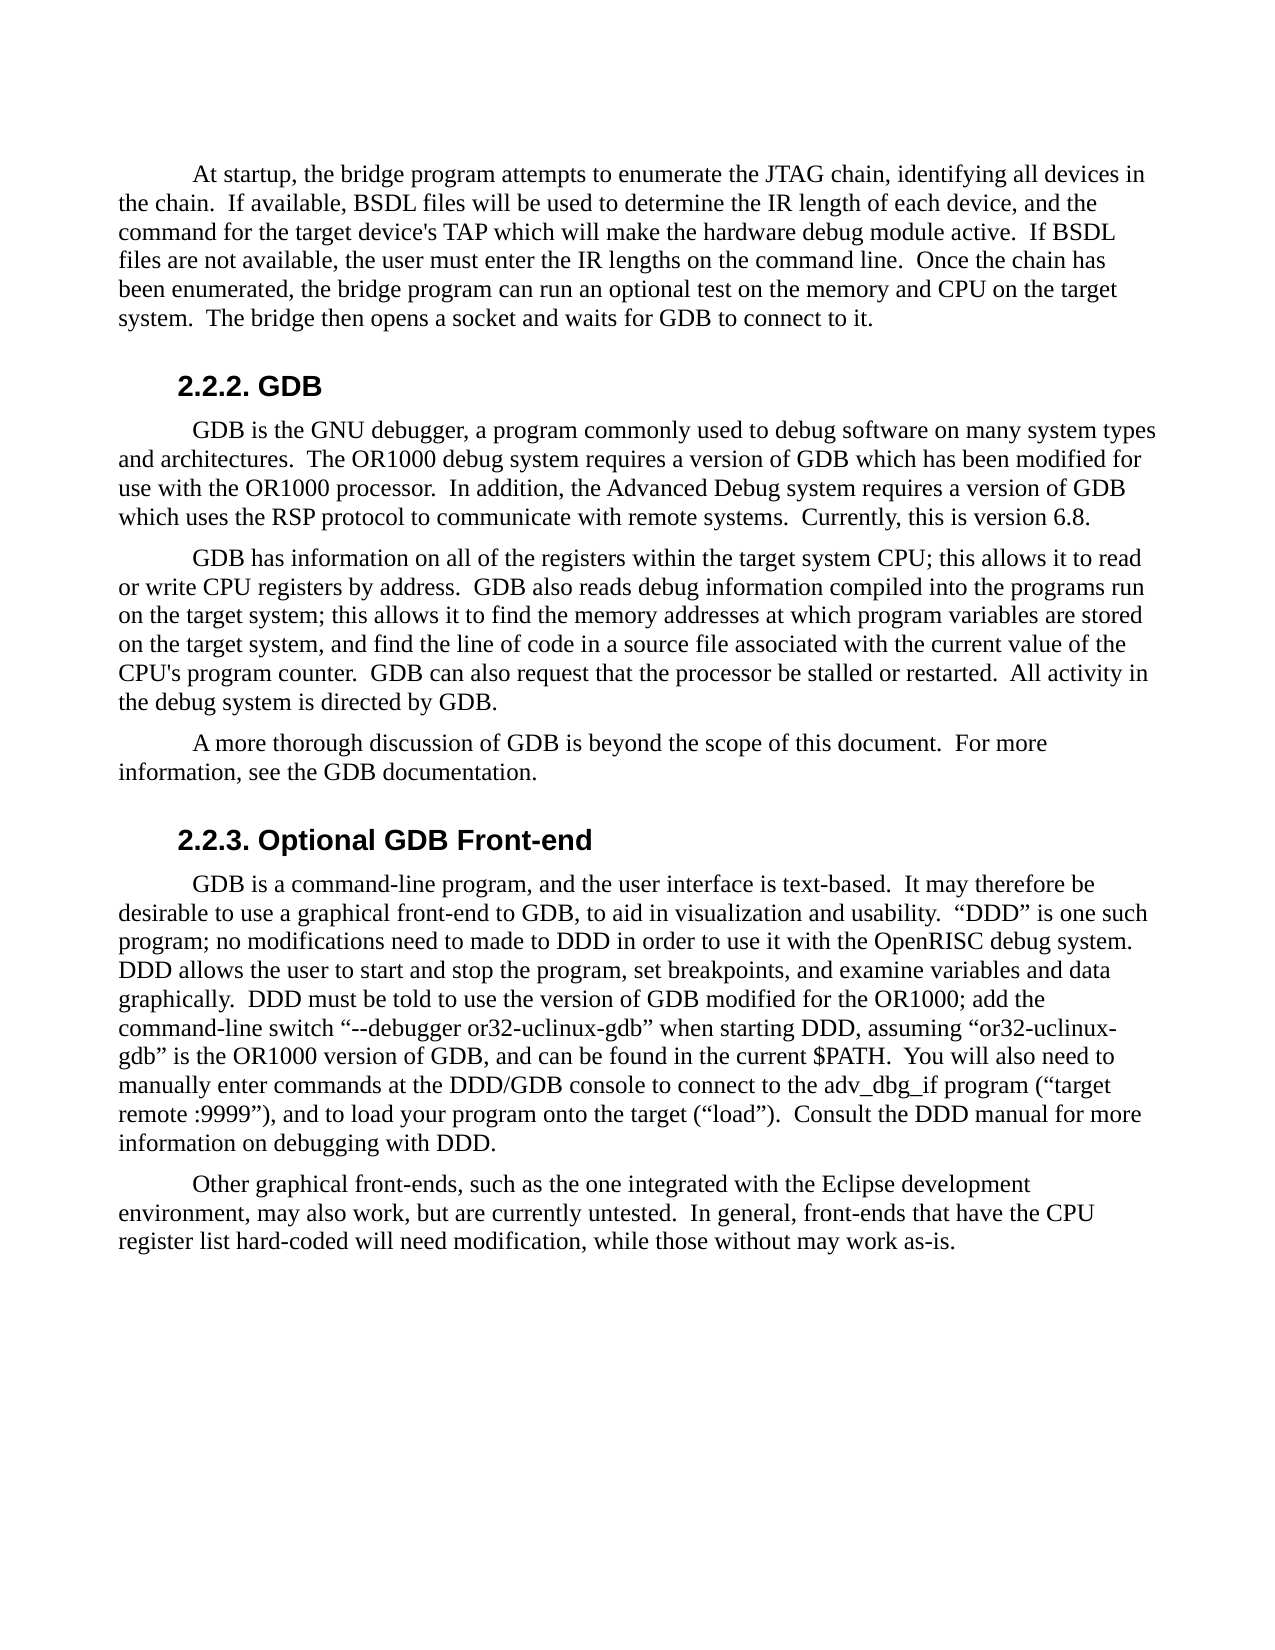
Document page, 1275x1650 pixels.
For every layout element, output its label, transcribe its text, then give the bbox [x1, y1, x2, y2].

text GDB has information on all of the registers within the target system CPU; this allows it to read or write CPU registers by address. GDB also reads debug information compiled into the programs run on the target system; this allows it to find the memory addresses at which program variables are stored on the target system, and find the line of code in a source file associated with the current value of the CPU's program counter. GDB can also request that the processor be stalled or restarted. All activity in the debug system is directed by GDB. [118, 543, 1157, 715]
text A more thorough discussion of GDB is beyond the scope of this document. For more information, see the GDB documentation. [118, 728, 1157, 785]
subtitle Optional GDB Front-end [177, 823, 1157, 856]
text GDB is the GNU debugger, a program commonly used to debug software on many system types and architectures. The OR1000 debug system requires a version of GDB which has been modified for use with the OR1000 processor. In addition, the Advanced Debug system requires a version of GDB which uses the RSP protocol to communicate with remote systems. Currently, this is version 6.8. [118, 415, 1157, 530]
text At startup, the bridge program attempts to enumerate the JTAG chain, identifying all devices in the chain. If available, BSDL files will be used to determine the IR length of each device, and the command for the target device's TAP which will make the hardware debug module active. If BSDL files are not available, the user must enter the IR lengths on the command line. Once the chain has been enumerated, the bridge program can run an optional test on the memory and CPU on the target system. The bridge then opens a socket and waits for GDB to connect to it. [118, 159, 1157, 332]
subtitle GDB [177, 369, 1157, 403]
text GDB is a command-line program, and the user interface is text-based. It may therefore be desirable to use a graphical front-end to GDB, to aid in visualization and usability. “DDD” is one such program; no modifications need to made to DDD in order to use it with the OpenRISC debug system. DDD allows the user to start and stop the program, set breakpoints, and examine variables and data graphically. DDD must be told to use the version of GDB modified for the OR1000; add the command-line switch “--debugger or32-uclinux-gdb” when starting DDD, assuming “or32-uclinux-gdb” is the OR1000 version of GDB, and can be found in the current $PATH. You will also need to manually enter commands at the DDD/GDB console to connect to the adv_dbg_if program (“target remote :9999”), and to load your program onto the target (“load”). Consult the DDD manual for more information on debugging with DDD. [118, 869, 1157, 1156]
text Other graphical front-ends, such as the one integrated with the Eclipse development environment, may also work, but are currently untested. In general, front-ends that have the CPU register list hard-coded will need modification, while those without may work as-is. [118, 1169, 1157, 1255]
